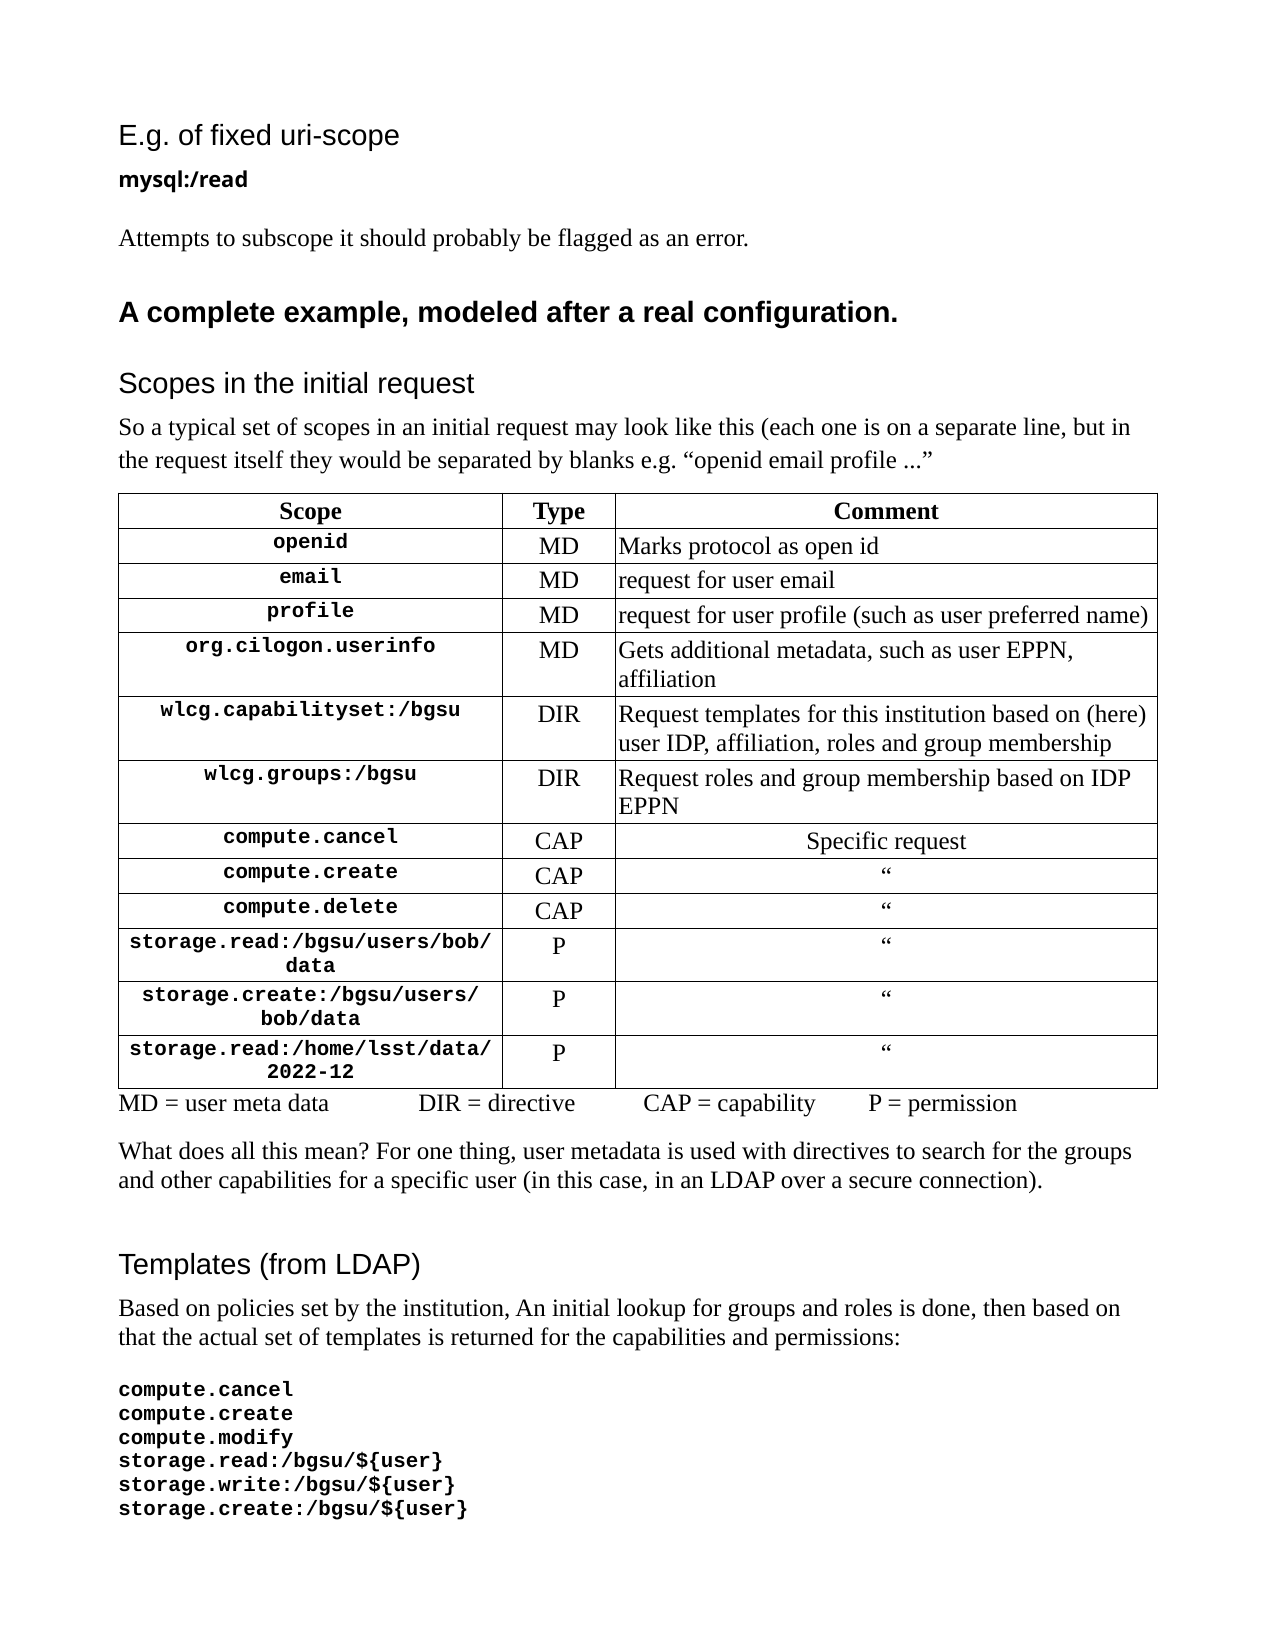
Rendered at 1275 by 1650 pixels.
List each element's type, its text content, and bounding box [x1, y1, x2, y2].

table_cell compute.delete [119, 894, 502, 928]
table_cell “ [616, 929, 1157, 981]
text mysql:/read [118, 164, 1157, 194]
table_cell P [503, 982, 615, 1035]
text MD = user meta data DIR = directive CAP = capability P = permission [118, 1089, 1157, 1117]
table_cell wlcg.capabilityset:/bgsu [119, 697, 502, 759]
table_cell CAP [503, 894, 615, 928]
table_cell Request templates for this institution based on (here) user IDP, affiliation, roles and group membership [616, 697, 1157, 759]
table_cell MD [503, 633, 615, 696]
text storage.read:/bgsu/${user} [118, 1450, 1157, 1474]
table_header Scope [119, 494, 502, 528]
table_cell CAP [503, 859, 615, 893]
text Based on policies set by the institution, An initial lookup for groups and roles is done, then based on that the actual set of templates is returned for the capabilities and permissions: [118, 1293, 1157, 1351]
table_cell storage.read:/home/lsst/data/2022-12 [119, 1036, 502, 1088]
subtitle Scopes in the initial request [118, 366, 1157, 399]
table_cell DIR [503, 697, 615, 759]
table_cell compute.create [119, 859, 502, 893]
table_cell storage.read:/bgsu/users/bob/data [119, 929, 502, 981]
table_cell P [503, 1036, 615, 1088]
table_cell request for user email [616, 564, 1157, 597]
table_cell profile [119, 599, 502, 632]
table_cell Specific request [616, 824, 1157, 858]
table_cell “ [616, 1036, 1157, 1088]
table_cell MD [503, 599, 615, 632]
table_cell CAP [503, 824, 615, 858]
table_cell MD [503, 529, 615, 562]
table_cell compute.cancel [119, 824, 502, 858]
table_cell DIR [503, 761, 615, 823]
table_cell “ [616, 894, 1157, 928]
table_cell Marks protocol as open id [616, 529, 1157, 562]
text So a typical set of scopes in an initial request may look like this (each one is on a separate line, but in the request itself they would be separated by blanks e.g. “openid email profile ...” [118, 412, 1157, 474]
table_cell MD [503, 564, 615, 597]
text storage.create:/bgsu/${user} [118, 1498, 1157, 1521]
table_cell email [119, 564, 502, 597]
table_cell Request roles and group membership based on IDP EPPN [616, 761, 1157, 823]
table_cell org.cilogon.userinfo [119, 633, 502, 696]
table_cell storage.create:/bgsu/users/bob/data [119, 982, 502, 1035]
text storage.write:/bgsu/${user} [118, 1474, 1157, 1498]
subtitle Templates (from LDAP) [118, 1247, 1157, 1281]
table_cell request for user profile (such as user preferred name) [616, 599, 1157, 632]
text compute.modify [118, 1427, 1157, 1450]
table_cell “ [616, 859, 1157, 893]
table_header Type [503, 494, 615, 528]
table_cell wlcg.groups:/bgsu [119, 761, 502, 823]
subtitle A complete example, modeled after a real configuration. [118, 295, 1157, 328]
table_header Comment [616, 494, 1157, 528]
table_cell Gets additional metadata, such as user EPPN, affiliation [616, 633, 1157, 696]
subtitle E.g. of fixed uri-scope [118, 118, 1157, 152]
text compute.create [118, 1403, 1157, 1427]
table_cell P [503, 929, 615, 981]
table_cell “ [616, 982, 1157, 1035]
text Attempts to subscope it should probably be flagged as an error. [118, 223, 1157, 251]
text What does all this mean? For one thing, user metadata is used with directives to search for the groups and other capabilities for a specific user (in this case, in an LDAP over a secure connection). [118, 1136, 1157, 1193]
table_cell openid [119, 529, 502, 562]
text compute.cancel [118, 1379, 1157, 1403]
